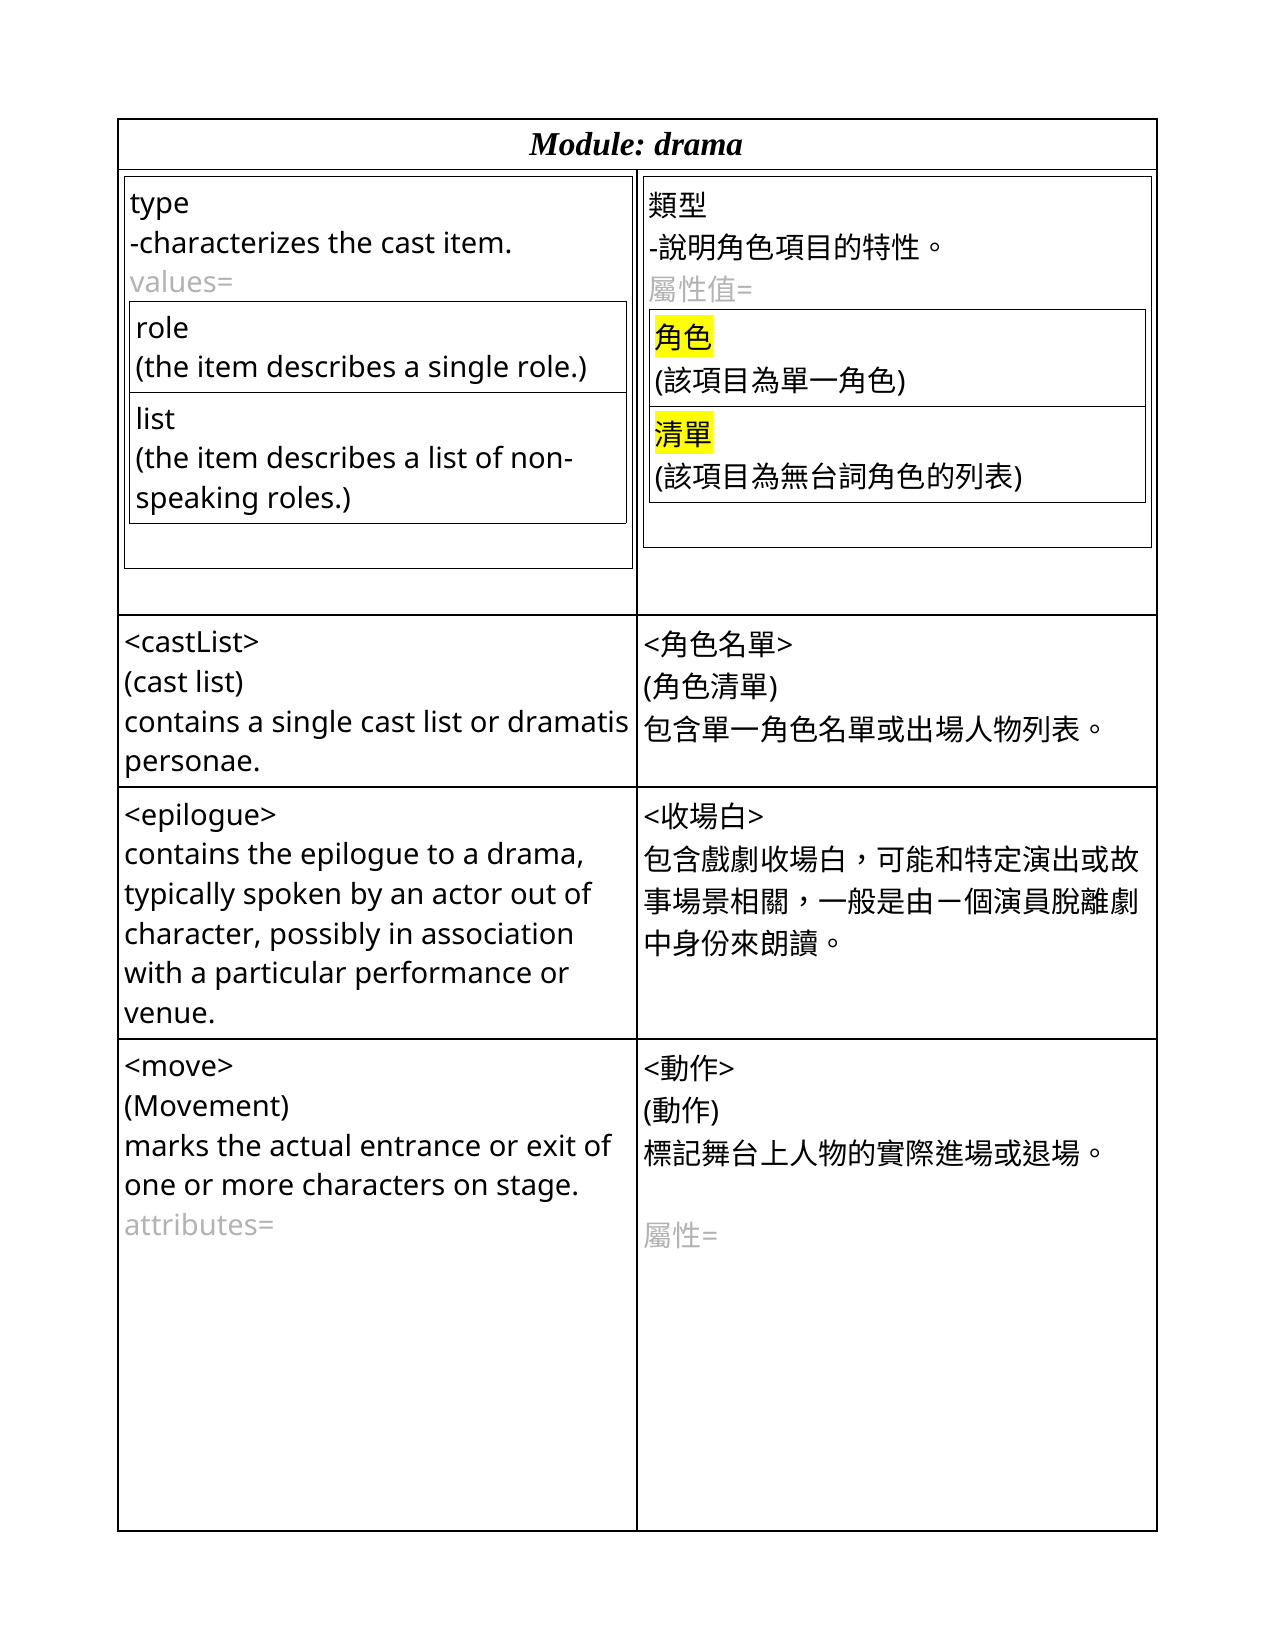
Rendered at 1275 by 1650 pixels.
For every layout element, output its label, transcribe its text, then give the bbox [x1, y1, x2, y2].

table_header 類型 -說明角色項目的特性。 屬性值= [644, 177, 1151, 547]
table_cell list (the item describes a list of non-speaking roles.) [130, 393, 626, 523]
table_cell [638, 170, 1156, 614]
table_cell <castList> (cast list) contains a single cast list or dramatis personae. [119, 616, 636, 786]
table_cell <epilogue> contains the epilogue to a drama, typically spoken by an actor out of character, possibly in association with a particular performance or venue. [119, 788, 636, 1038]
table_cell <收場白> 包含戲劇收場白，可能和特定演出或故事場景相關，一般是由ㄧ個演員脫離劇中身份來朗讀。 [638, 788, 1156, 1038]
table_cell 清單 (該項目為無台詞角色的列表) [650, 407, 1145, 502]
table_cell [119, 170, 636, 614]
table_cell <角色名單> (角色清單) 包含單一角色名單或出場人物列表。 [638, 616, 1156, 786]
table_header type -characterizes the cast item. values= [125, 177, 632, 568]
table_cell <動作> (動作) 標記舞台上人物的實際進場或退場。 屬性= [638, 1040, 1156, 1530]
table_header Module: drama [119, 120, 1156, 168]
table_cell <move> (Movement) marks the actual entrance or exit of one or more characters on stage. attributes= [119, 1040, 636, 1530]
table_header 角色 (該項目為單一角色) [650, 310, 1145, 406]
table_header role (the item describes a single role.) [130, 302, 626, 392]
